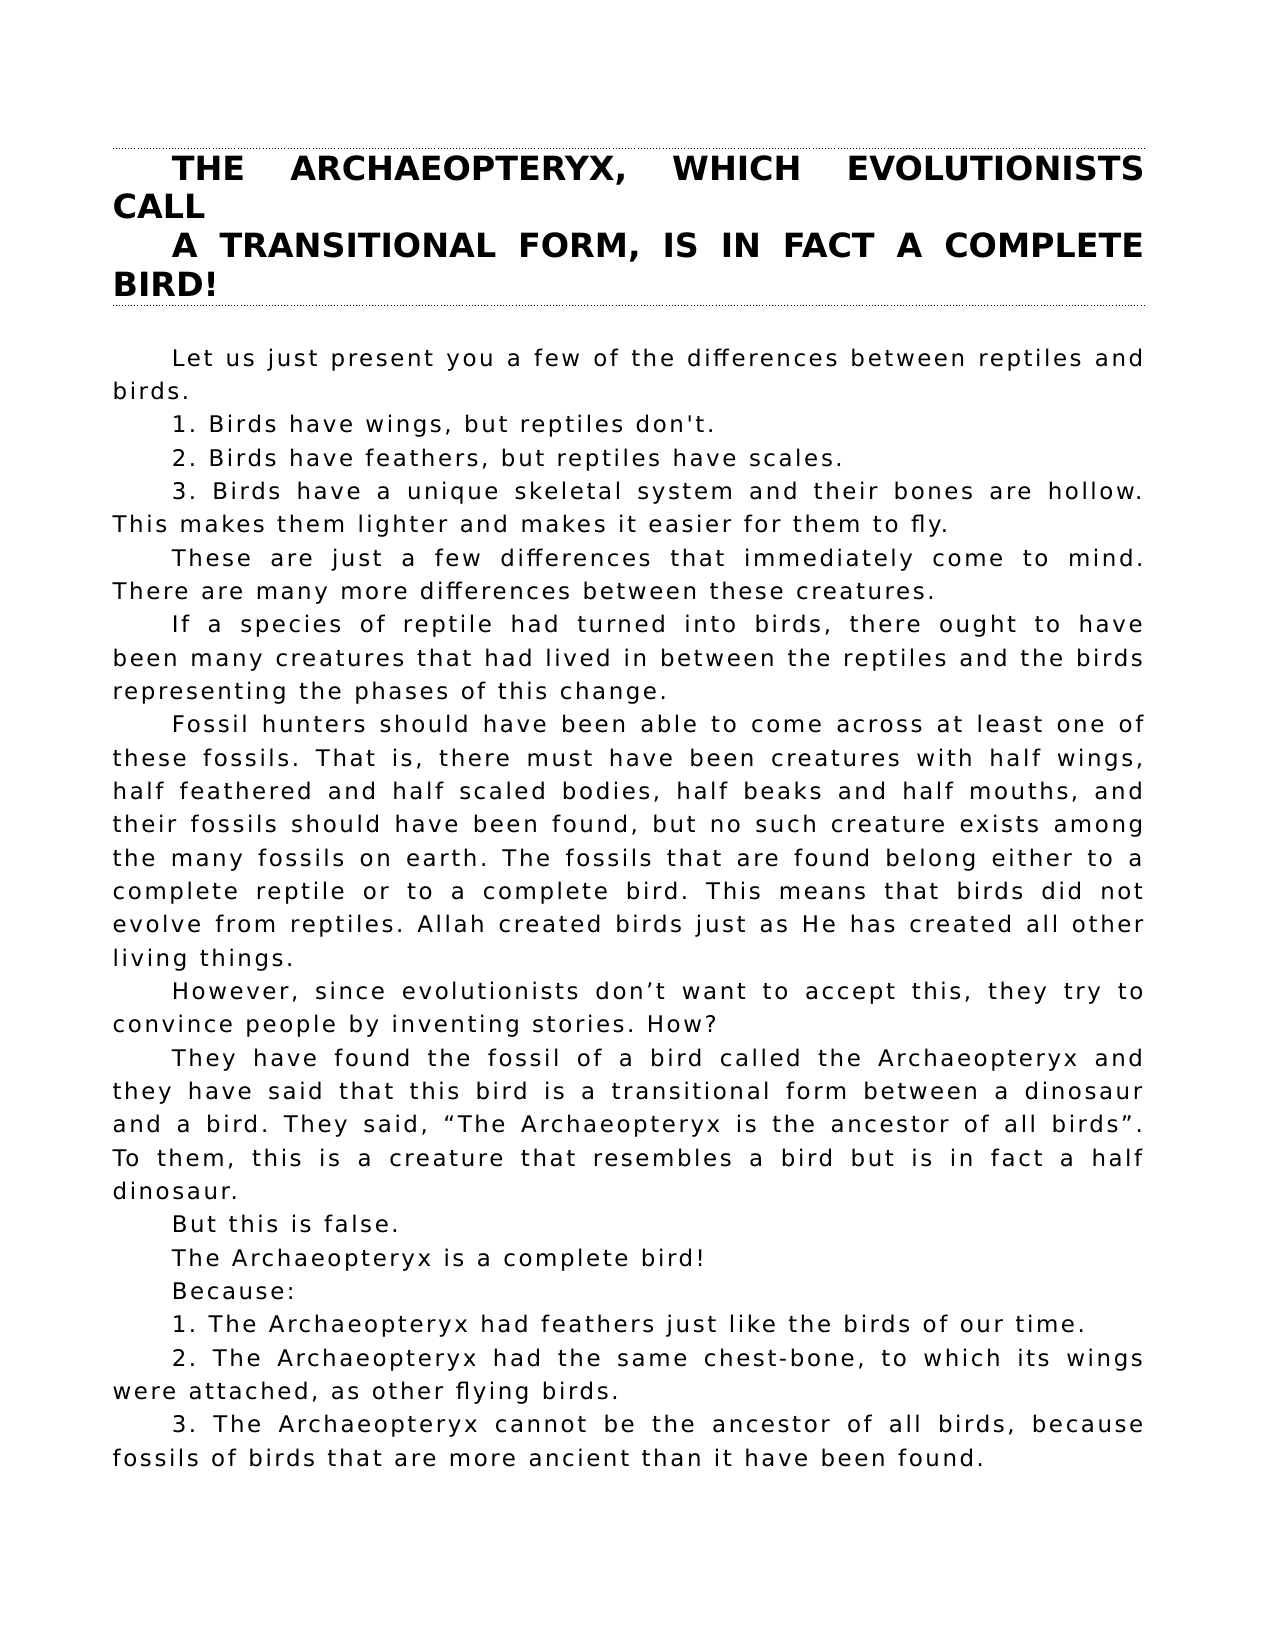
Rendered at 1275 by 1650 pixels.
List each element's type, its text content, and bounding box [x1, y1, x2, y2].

text These are just a few differences that immediately come to mind. There are many more differences between these creatures. [112, 539, 1145, 606]
text If a species of reptile had turned into birds, there ought to have been many creatures that had lived in between the reptiles and the birds representing the phases of this change. [112, 606, 1145, 706]
text 3. The Archaeopteryx cannot be the ancestor of all birds, because fossils of birds that are more ancient than it have been found. [112, 1406, 1145, 1473]
text However, since evolutionists don’t want to accept this, they try to convince people by inventing stories. How? [112, 973, 1145, 1039]
text They have found the fossil of a bird called the Archaeopteryx and they have said that this bird is a transitional form between a dinosaur and a bird. They said, “The Archaeopteryx is the ancestor of all birds”. To them, this is a creature that resembles a bird but is in fact a half dinosaur. [112, 1039, 1145, 1206]
text 2. The Archaeopteryx had the same chest-bone, to which its wings were attached, as other flying birds. [112, 1339, 1145, 1406]
text 1. Birds have wings, but reptiles don't. [112, 406, 1145, 439]
text Let us just present you a few of the differences between reptiles and birds. [112, 339, 1145, 406]
text The Archaeopteryx is a complete bird! [112, 1239, 1145, 1273]
text 2. Birds have feathers, but reptiles have scales. [112, 439, 1145, 473]
text A TRANSITIONAL FORM, IS IN FACT A COMPLETE BIRD! [112, 225, 1145, 306]
text 1. The Archaeopteryx had feathers just like the birds of our time. [112, 1306, 1145, 1339]
text Fossil hunters should have been able to come across at least one of these fossils. That is, there must have been creatures with half wings, half feathered and half scaled bodies, half beaks and half mouths, and their fossils should have been found, but no such creature exists among the many fossils on earth. The fossils that are found belong either to a complete reptile or to a complete bird. This means that birds did not evolve from reptiles. Allah created birds just as He has created all other living things. [112, 706, 1145, 973]
text 3. Birds have a unique skeletal system and their bones are hollow. This makes them lighter and makes it easier for them to fly. [112, 473, 1145, 539]
text THE ARCHAEOPTERYX, WHICH EVOLUTIONISTS CALL [112, 148, 1145, 225]
text But this is false. [112, 1206, 1145, 1239]
text Because: [112, 1273, 1145, 1306]
